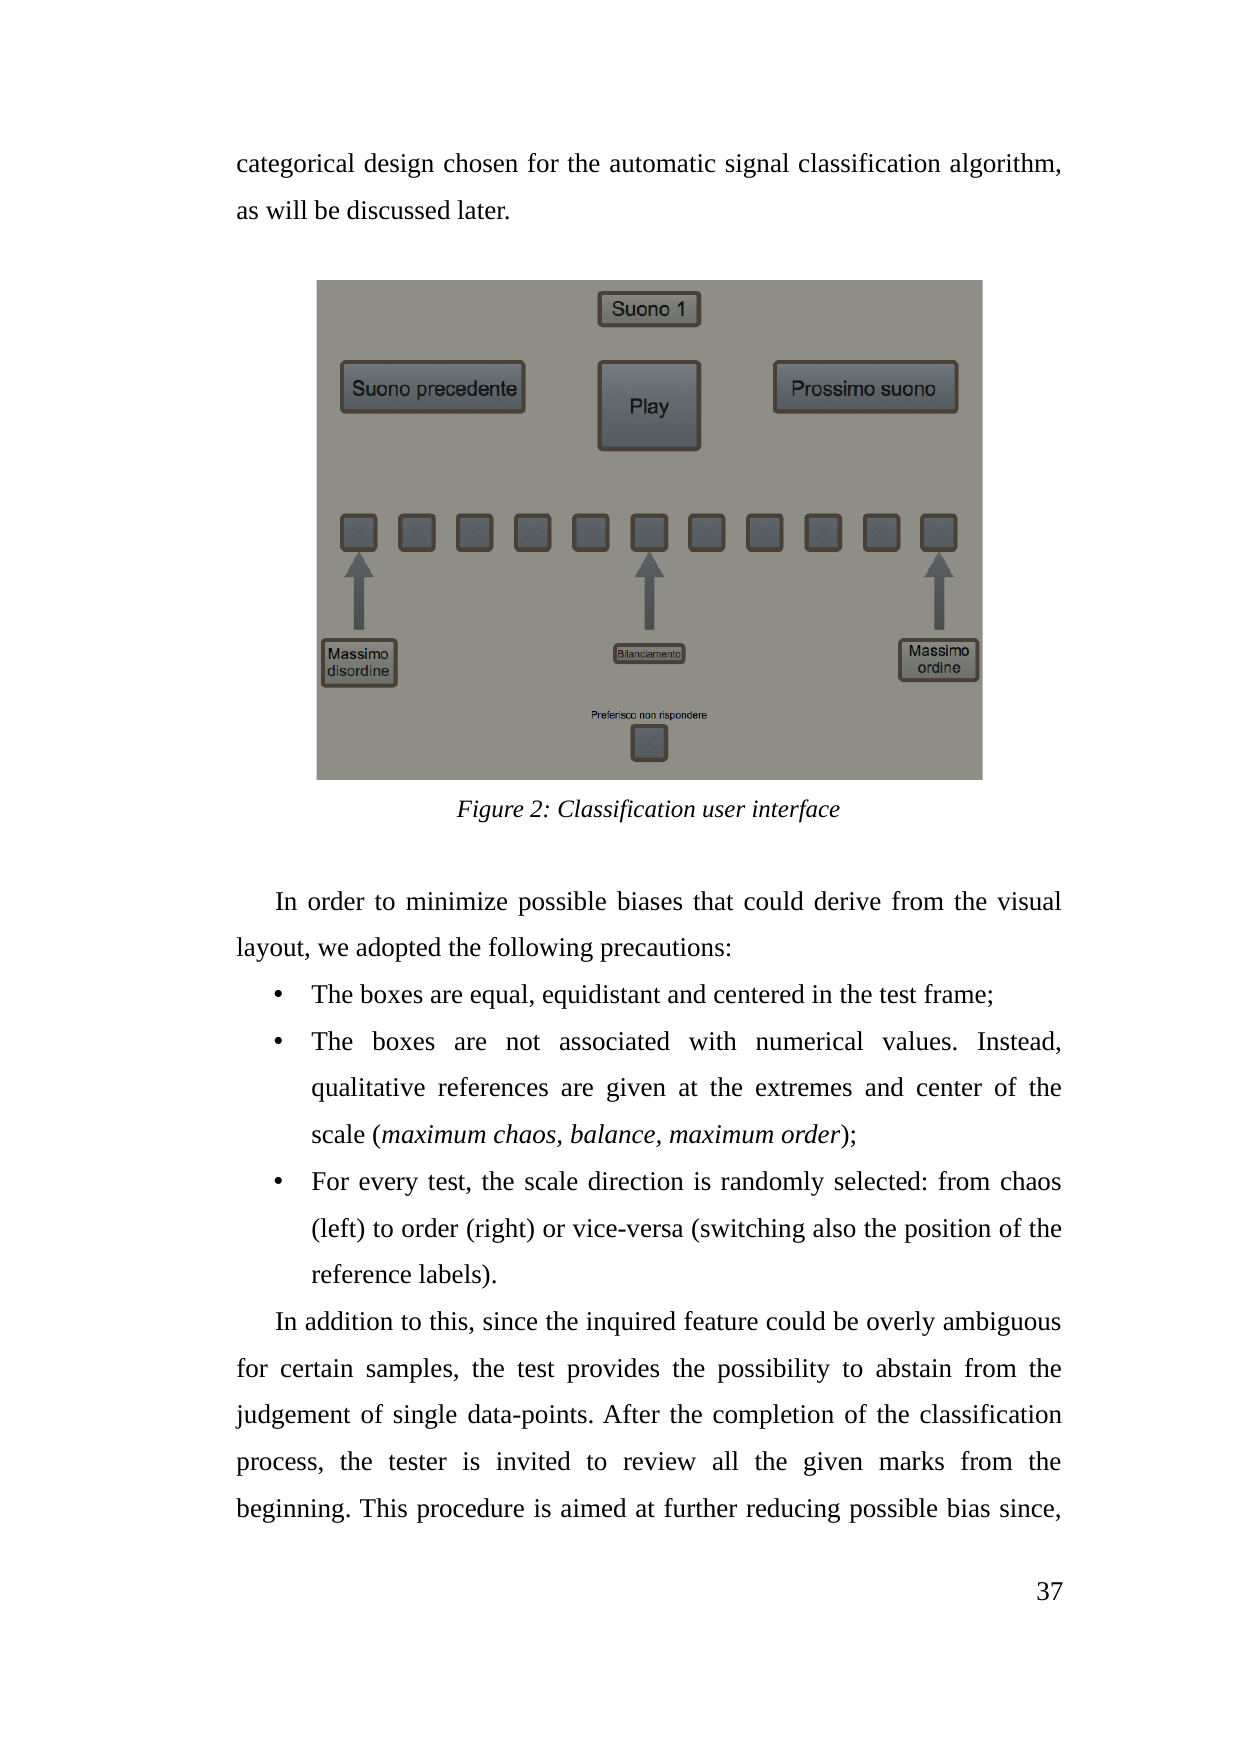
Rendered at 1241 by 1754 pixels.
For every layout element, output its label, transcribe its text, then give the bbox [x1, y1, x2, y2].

text In order to minimize possible biases that could derive from the visual layout, we adopted the following precautions: [236, 884, 1063, 962]
picture [316, 280, 983, 780]
text Figure 2: Classification user interface [297, 281, 1002, 822]
list The boxes are not associated with numerical values. Instead, qualitative references are given at the extremes and center of the scale (maximum chaos, balance, maximum order); [274, 1025, 1063, 1149]
text In addition to this, since the inquired feature could be overly ambiguous for certain samples, the test provides the possibility to abstain from the judgement of single data-points. After the completion of the classification process, the tester is invited to review all the given marks from the beginning. This procedure is aimed at further reducing possible bias since, [236, 1305, 1063, 1523]
list The boxes are equal, equidistant and centered in the test frame; [274, 978, 1063, 1009]
list For every test, the scale direction is randomly selected: from chaos (left) to order (right) or vice-versa (switching also the position of the reference labels). [274, 1165, 1063, 1289]
text categorical design chosen for the automatic signal classification algorithm, as will be discussed later. [236, 148, 1063, 225]
